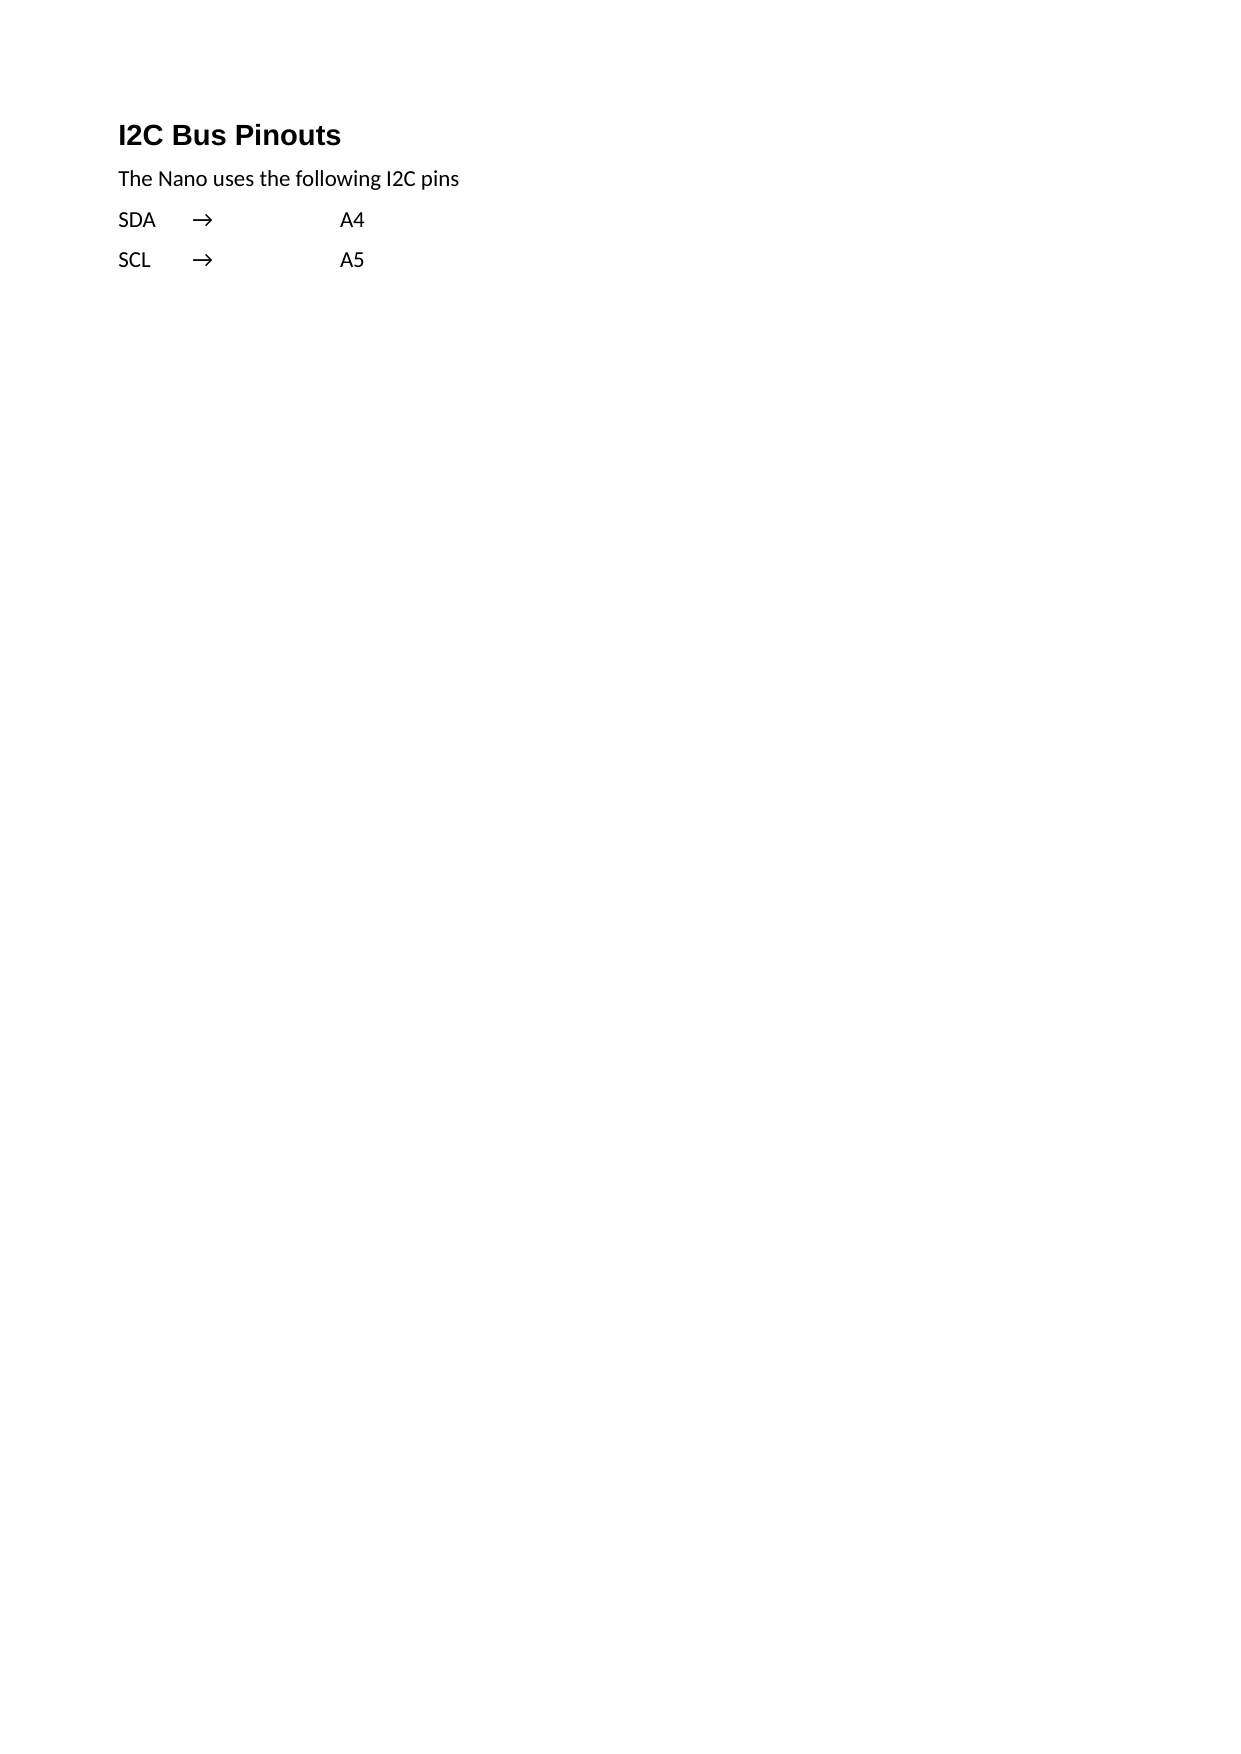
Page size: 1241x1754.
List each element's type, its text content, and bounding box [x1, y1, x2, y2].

text SCL → A5 [118, 245, 1122, 273]
text SDA → A4 [118, 205, 1122, 233]
text The Nano uses the following I2C pins [118, 164, 1122, 192]
subtitle I2C Bus Pinouts [118, 118, 1122, 152]
